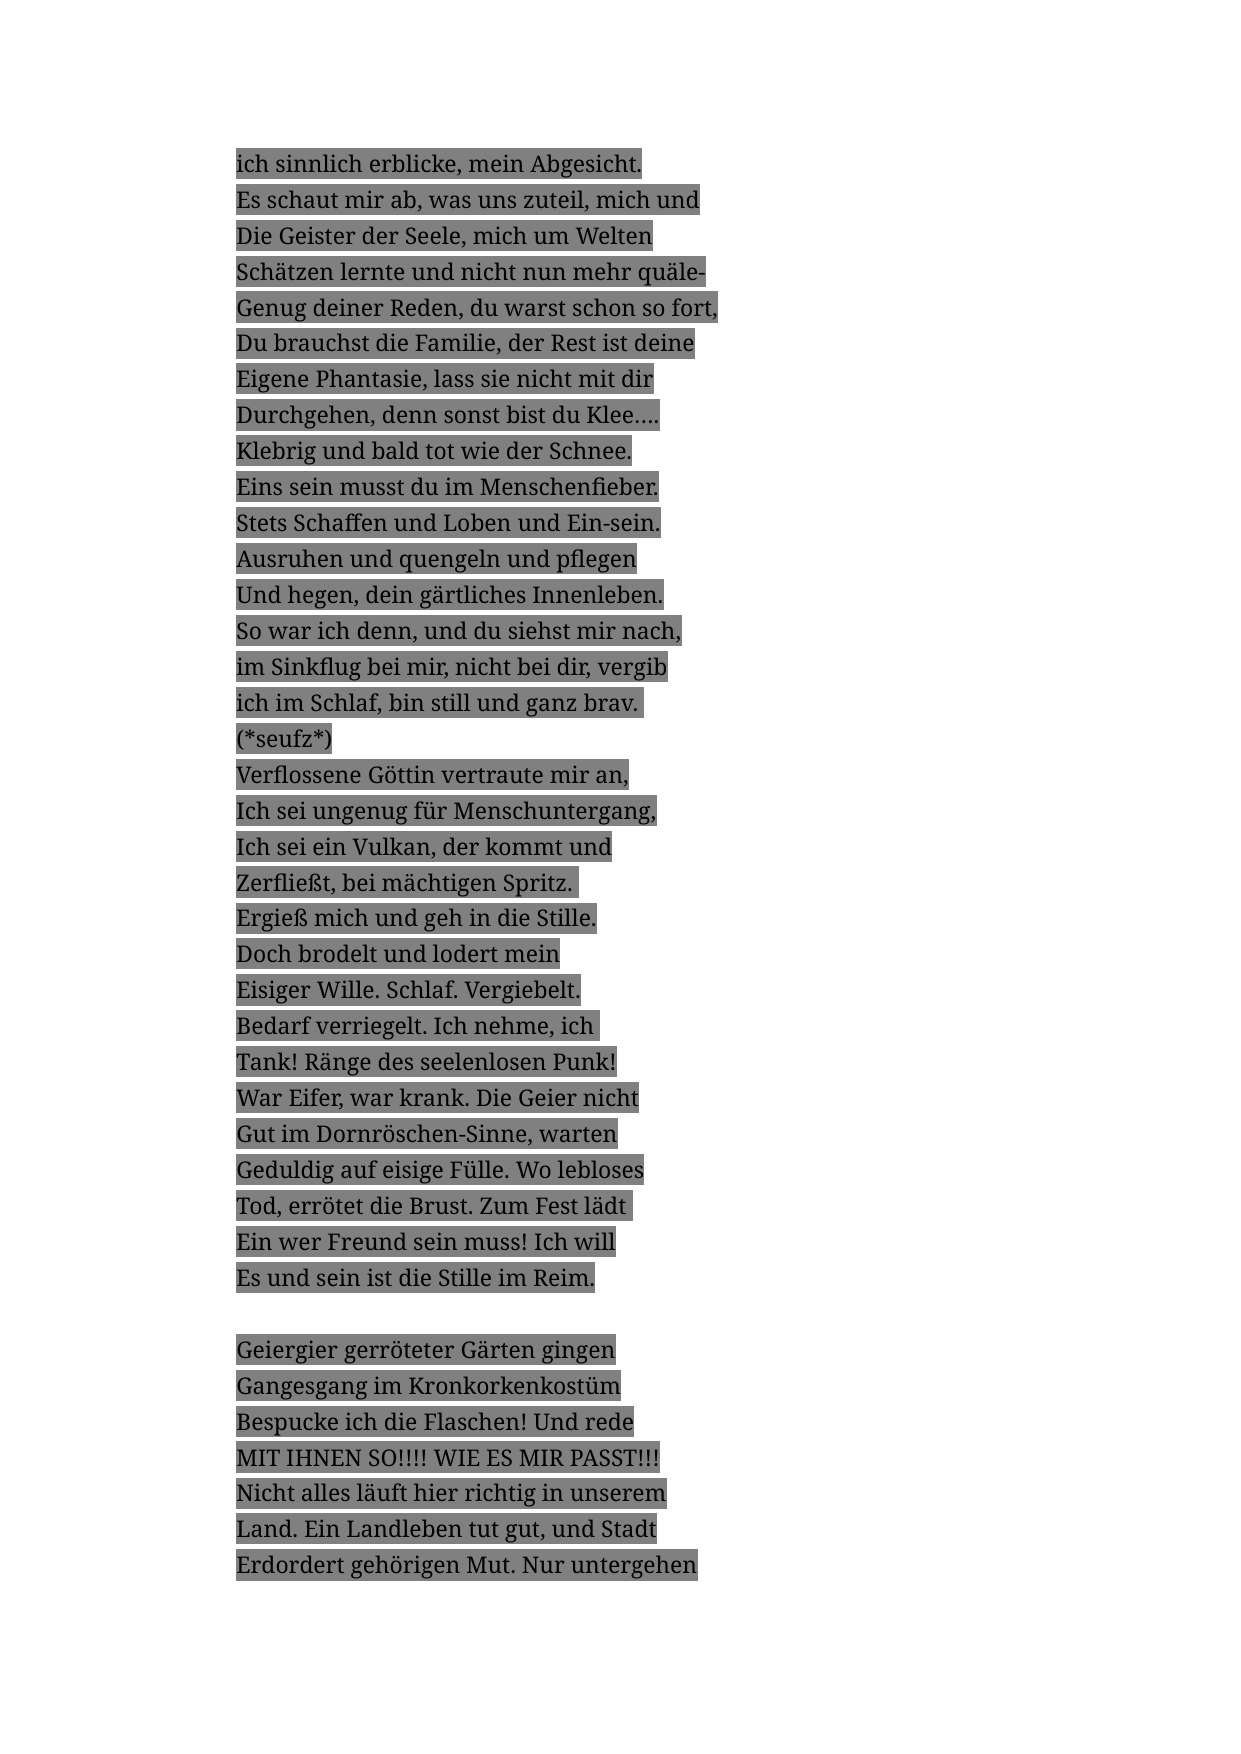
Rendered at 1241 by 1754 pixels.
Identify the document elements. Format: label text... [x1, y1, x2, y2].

text Nicht alles läuft hier richtig in unserem [236, 1477, 1063, 1509]
text Bespucke ich die Flaschen! Und rede [236, 1406, 1063, 1437]
text Zerfließt, bei mächtigen Spritz. [236, 866, 1063, 898]
text ich sinnlich erblicke, mein Abgesicht. [236, 148, 1063, 179]
text Eisiger Wille. Schlaf. Vergiebelt. [236, 974, 1063, 1006]
text Ergieß mich und geh in die Stille. [236, 902, 1063, 934]
text Du brauchst die Familie, der Rest ist deine [236, 327, 1063, 359]
text MIT IHNEN SO!!!! WIE ES MIR PASST!!! [236, 1441, 1063, 1473]
text Genug deiner Reden, du warst schon so fort, [236, 291, 1063, 323]
text Und hegen, dein gärtliches Innenleben. [236, 579, 1063, 610]
text Ich sei ungenug für Menschuntergang, [236, 794, 1063, 826]
text Es schaut mir ab, was uns zuteil, mich und [236, 184, 1063, 215]
text Eins sein musst du im Menschenfieber. [236, 471, 1063, 502]
text Ich sei ein Vulkan, der kommt und [236, 831, 1063, 862]
text Eigene Phantasie, lass sie nicht mit dir [236, 363, 1063, 394]
text Durchgehen, denn sonst bist du Klee…. [236, 399, 1063, 431]
text Verflossene Göttin vertraute mir an, [236, 759, 1063, 790]
text im Sinkflug bei mir, nicht bei dir, vergib [236, 651, 1063, 682]
text (*seufz*) [236, 723, 1063, 754]
text ich im Schlaf, bin still und ganz brav. [236, 687, 1063, 718]
text Ein wer Freund sein muss! Ich will [236, 1226, 1063, 1257]
text Ausruhen und quengeln und pflegen [236, 543, 1063, 574]
text Tank! Ränge des seelenlosen Punk! [236, 1046, 1063, 1077]
text Erdordert gehörigen Mut. Nur untergehen [236, 1549, 1063, 1581]
text Geduldig auf eisige Fülle. Wo lebloses [236, 1154, 1063, 1185]
text Land. Ein Landleben tut gut, und Stadt [236, 1513, 1063, 1544]
text Gangesgang im Kronkorkenkostüm [236, 1369, 1063, 1401]
text Die Geister der Seele, mich um Welten [236, 219, 1063, 251]
text Es und sein ist die Stille im Reim. [236, 1262, 1063, 1293]
text Geiergier gerröteter Gärten gingen [236, 1334, 1063, 1365]
text Klebrig und bald tot wie der Schnee. [236, 435, 1063, 466]
text So war ich denn, und du siehst mir nach, [236, 615, 1063, 646]
text Stets Schaffen und Loben und Ein-sein. [236, 507, 1063, 538]
text Schätzen lernte und nicht nun mehr quäle- [236, 256, 1063, 287]
text Doch brodelt und lodert mein [236, 938, 1063, 969]
text Bedarf verriegelt. Ich nehme, ich [236, 1010, 1063, 1041]
text War Eifer, war krank. Die Geier nicht [236, 1082, 1063, 1113]
text Tod, errötet die Brust. Zum Fest lädt [236, 1190, 1063, 1221]
text Gut im Dornröschen-Sinne, warten [236, 1118, 1063, 1149]
